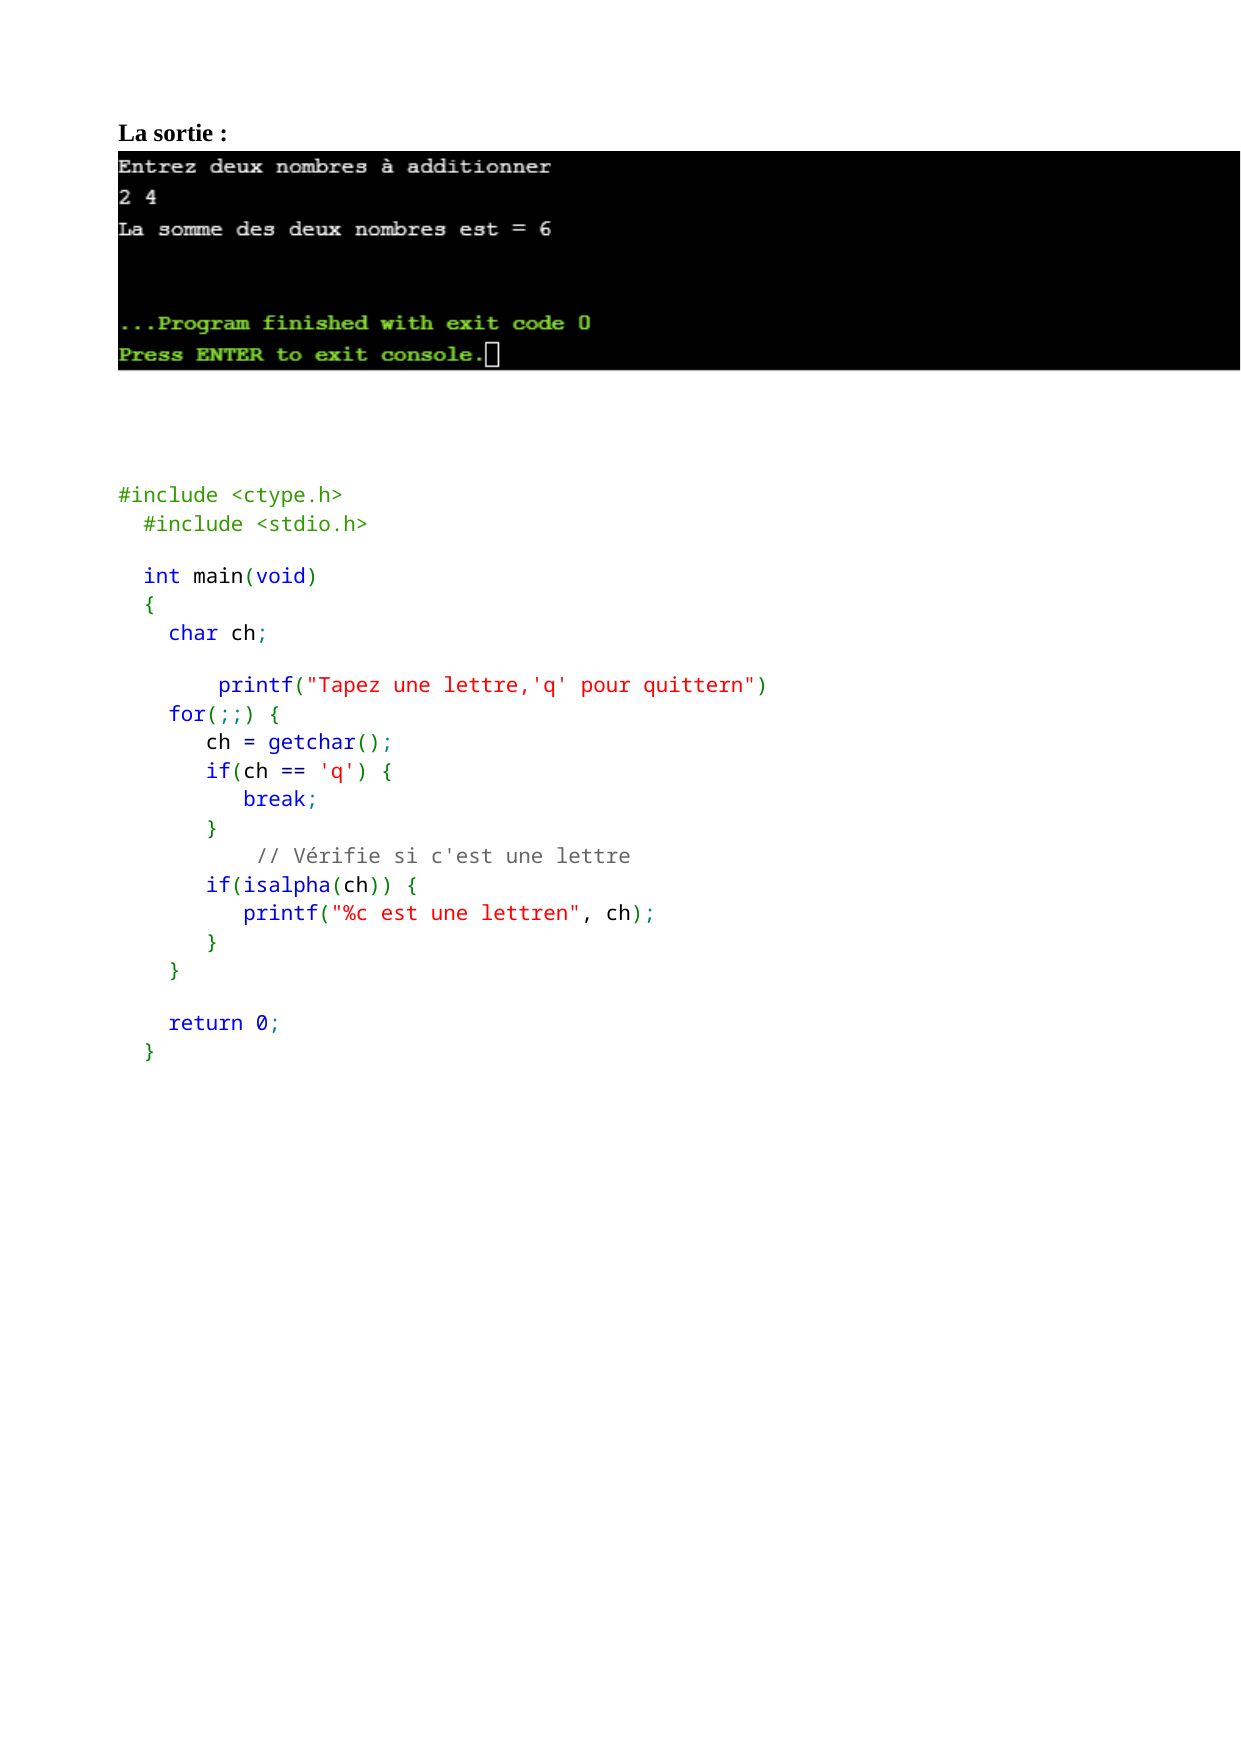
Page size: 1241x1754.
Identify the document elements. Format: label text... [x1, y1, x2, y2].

text } [118, 1036, 1122, 1065]
text return 0; [118, 1008, 1122, 1036]
text } [118, 956, 1122, 984]
text char ch; [118, 618, 1122, 646]
picture [118, 151, 1241, 372]
text if(ch == 'q') { [118, 756, 1122, 784]
text #include <ctype.h> [118, 452, 1122, 509]
text [118, 372, 1122, 404]
text break; [118, 784, 1122, 813]
text ch = getchar(); [118, 727, 1122, 756]
text { [118, 589, 1122, 618]
text int main(void) [118, 561, 1122, 589]
text } [118, 927, 1122, 956]
text if(isalpha(ch)) { [118, 870, 1122, 898]
text printf("Tapez une lettre,'q' pour quittern") [118, 670, 1122, 699]
text #include <stdio.h> [118, 509, 1122, 537]
text for(;;) { [118, 699, 1122, 727]
text // Vérifie si c'est une lettre [118, 841, 1122, 870]
text La sortie : [118, 118, 1122, 151]
text } [118, 813, 1122, 841]
text printf("%c est une lettren", ch); [118, 898, 1122, 927]
